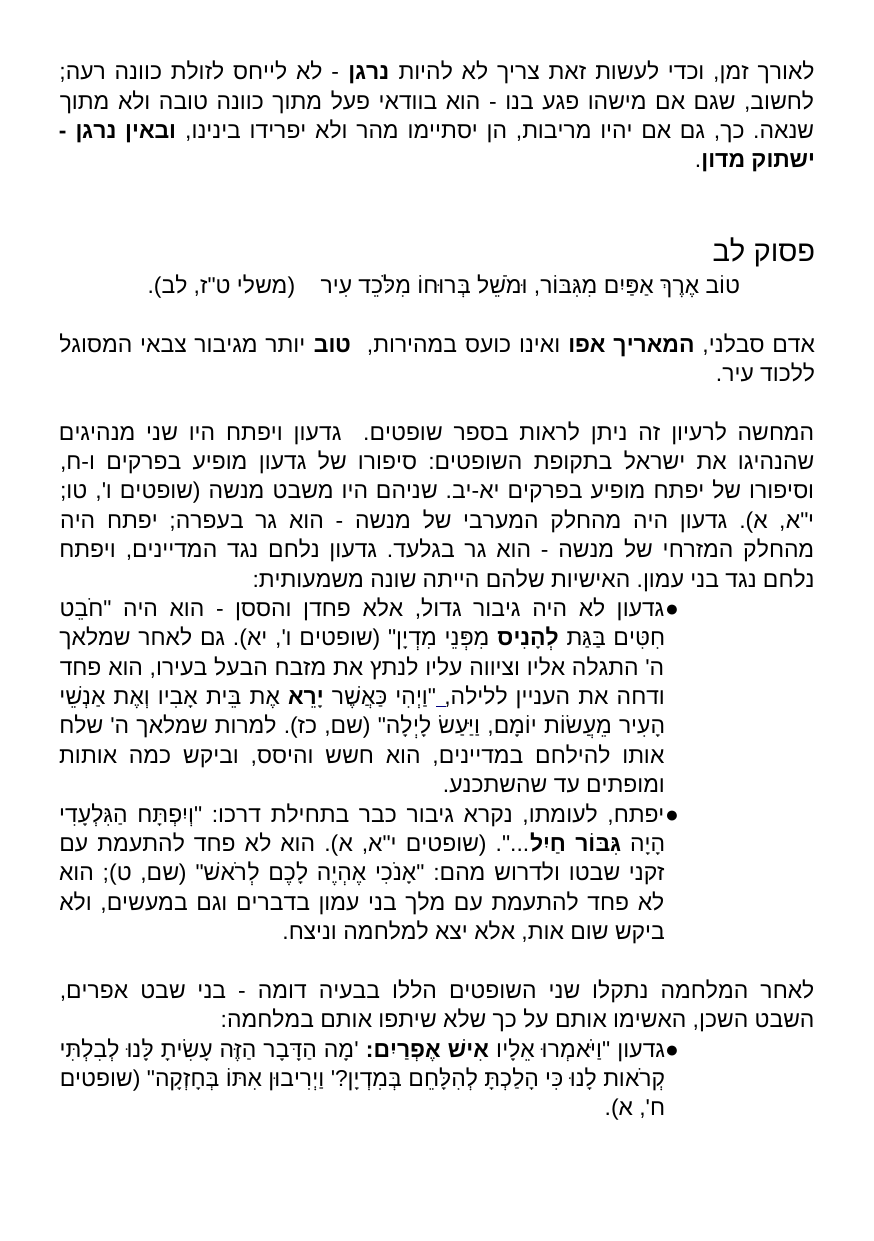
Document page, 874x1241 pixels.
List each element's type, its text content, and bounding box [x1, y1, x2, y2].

text אדם סבלני, המאריך אפו ואינו כועס במהירות, טוב יותר מגיבור צבאי המסוגל ללכוד עיר. [59, 331, 815, 386]
text לאחר המלחמה נתקלו שני השופטים הללו בבעיה דומה - בני שבט אפרים, השבט השכן, האשימו אותם על כך שלא שיתפו אותם במלחמה: [59, 978, 815, 1033]
list גדעון לא היה גיבור גדול, אלא פחדן והססן - הוא היה "חֹבֵט חִטִּים בַּגַּת לְהָנִיס מִפְּנֵי מִדְיָן" (שופטים ו', יא). גם לאחר שמלאך ה' התגלה אליו וציווה עליו לנתץ את מזבח הבעל בעירו, הוא פחד ודחה את העניין ללילה, "וַיְהִי כַּאֲשֶׁר יָרֵא אֶת בֵּית אָבִיו וְאֶת אַנְשֵׁי הָעִיר מֵעֲשׂוֹת יוֹמָם, וַיַּעַשׂ לָיְלָה" (שם, כז). למרות שמלאך ה' שלח אותו להילחם במדיינים, הוא חשש והיסס, וביקש כמה אותות ומופתים עד שהשתכנע. [59, 596, 702, 798]
text המחשה לרעיון זה ניתן לראות בספר שופטים. גדעון ויפתח היו שני מנהיגים שהנהיגו את ישראל בתקופת השופטים: סיפורו של גדעון מופיע בפרקים ו-ח, וסיפורו של יפתח מופיע בפרקים יא-יב. שניהם היו משבט מנשה (שופטים ו', טו; י"א, א). גדעון היה מהחלק המערבי של מנשה - הוא גר בעפרה; יפתח היה מהחלק המזרחי של מנשה - הוא גר בגלעד. גדעון נלחם נגד המדיינים, ויפתח נלחם נגד בני עמון. האישיות שלהם הייתה שונה משמעותית: [59, 419, 815, 592]
text לאורך זמן, וכדי לעשות זאת צריך לא להיות נרגן - לא לייחס לזולת כוונה רעה; לחשוב, שגם אם מישהו פגע בנו - הוא בוודאי פעל מתוך כוונה טובה ולא מתוך שנאה. כך, גם אם יהיו מריבות, הן יסתיימו מהר ולא יפרידו בינינו, ובאין נרגן - ישתוק מדון. [59, 59, 815, 173]
list יפתח, לעומתו, נקרא גיבור כבר בתחילת דרכו: "וְיִפְתָּח הַגִּלְעָדִי הָיָה גִּבּוֹר חַיִל...". (שופטים י"א, א). הוא לא פחד להתעמת עם זקני שבטו ולדרוש מהם: "אָנֹכִי אֶהְיֶה לָכֶם לְרֹאשׁ" (שם, ט); הוא לא פחד להתעמת עם מלך בני עמון בדברים וגם במעשים, ולא ביקש שום אות, אלא יצא למלחמה וניצח. [59, 801, 702, 944]
text טוֹב אֶרֶךְ אַפַּיִם מִגִּבּוֹר, וּמֹשֵׁל בְּרוּחוֹ מִלֹּכֵד עִיר (משלי ט"ז, לב). [59, 273, 740, 298]
list גדעון "וַיֹּאמְרוּ אֵלָיו אִישׁ אֶפְרַיִם: 'מָה הַדָּבָר הַזֶּה עָשִׂיתָ לָּנוּ לְבִלְתִּי קְרֹאות לָנוּ כִּי הָלַכְתָּ לְהִלָּחֵם בְּמִדְיָן?' וַיְרִיבוּן אִתּוֹ בְּחָזְקָה" (שופטים ח', א). [59, 1036, 702, 1121]
text פסוק לב [59, 235, 815, 268]
